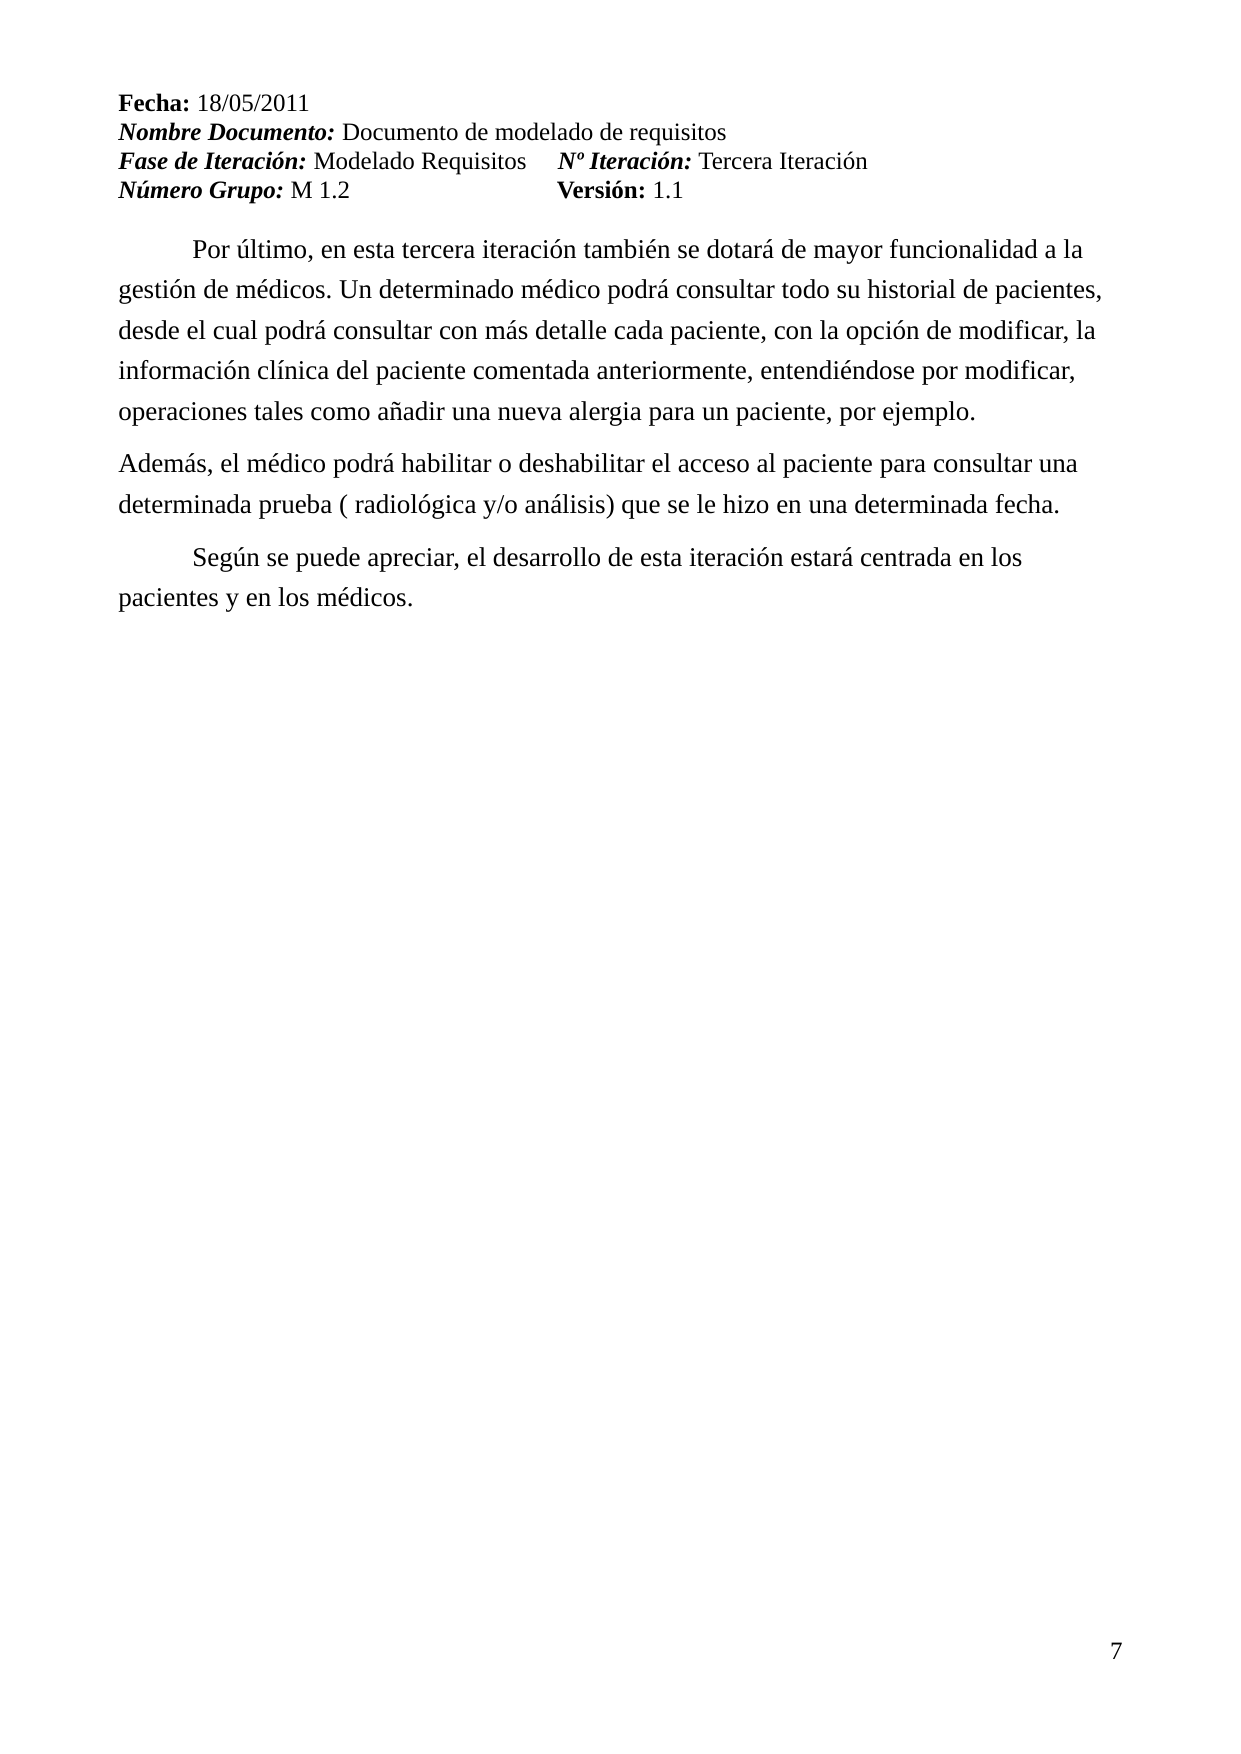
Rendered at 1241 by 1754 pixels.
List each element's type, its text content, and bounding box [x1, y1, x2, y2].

text Según se puede apreciar, el desarrollo de esta iteración estará centrada en los pacientes y en los médicos. [118, 541, 1122, 612]
text Además, el médico podrá habilitar o deshabilitar el acceso al paciente para consultar una determinada prueba ( radiológica y/o análisis) que se le hizo en una determinada fecha. [118, 447, 1122, 519]
text Por último, en esta tercera iteración también se dotará de mayor funcionalidad a la gestión de médicos. Un determinado médico podrá consultar todo su historial de pacientes, desde el cual podrá consultar con más detalle cada paciente, con la opción de modificar, la información clínica del paciente comentada anteriormente, entendiéndose por modificar, operaciones tales como añadir una nueva alergia para un paciente, por ejemplo. [118, 233, 1122, 426]
